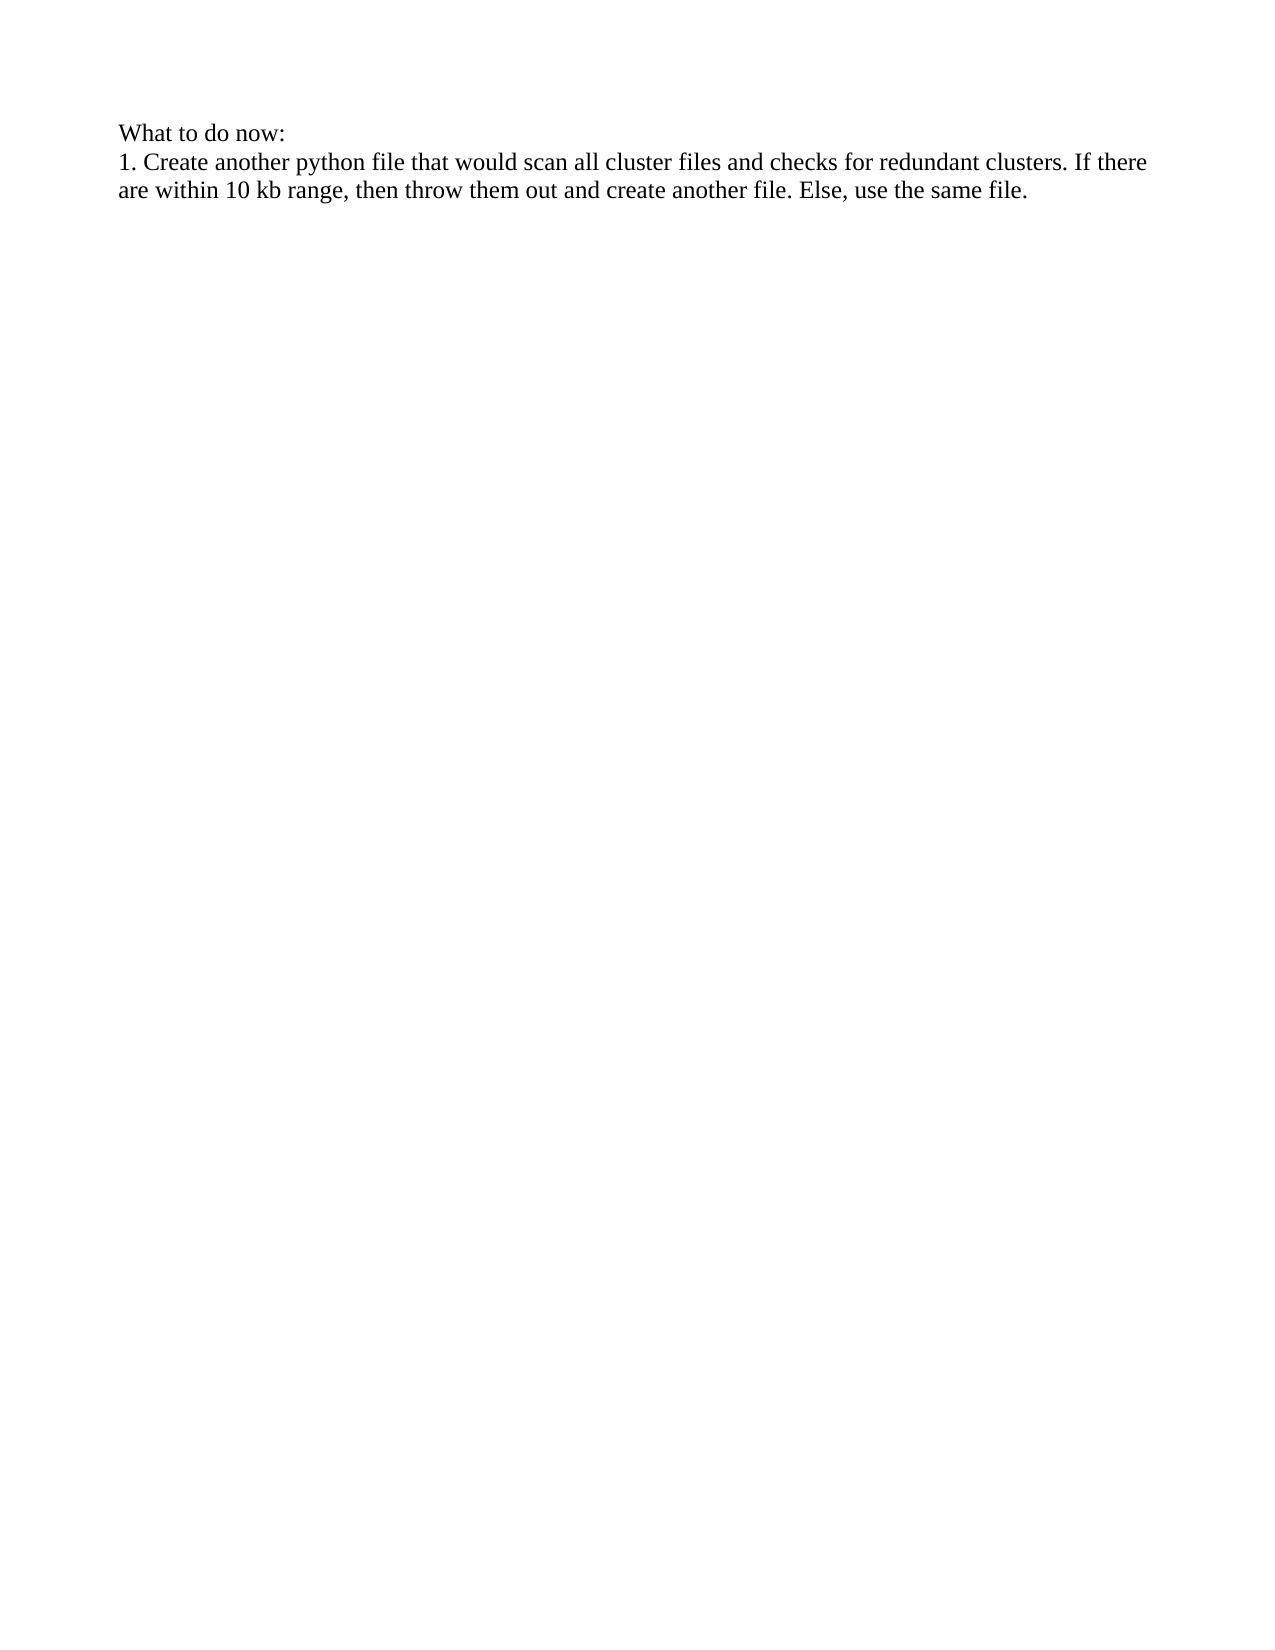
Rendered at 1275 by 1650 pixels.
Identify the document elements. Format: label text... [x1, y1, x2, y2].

text 1. Create another python file that would scan all cluster files and checks for redundant clusters. If there are within 10 kb range, then throw them out and create another file. Else, use the same file. [118, 147, 1157, 204]
text What to do now: [118, 118, 1157, 147]
